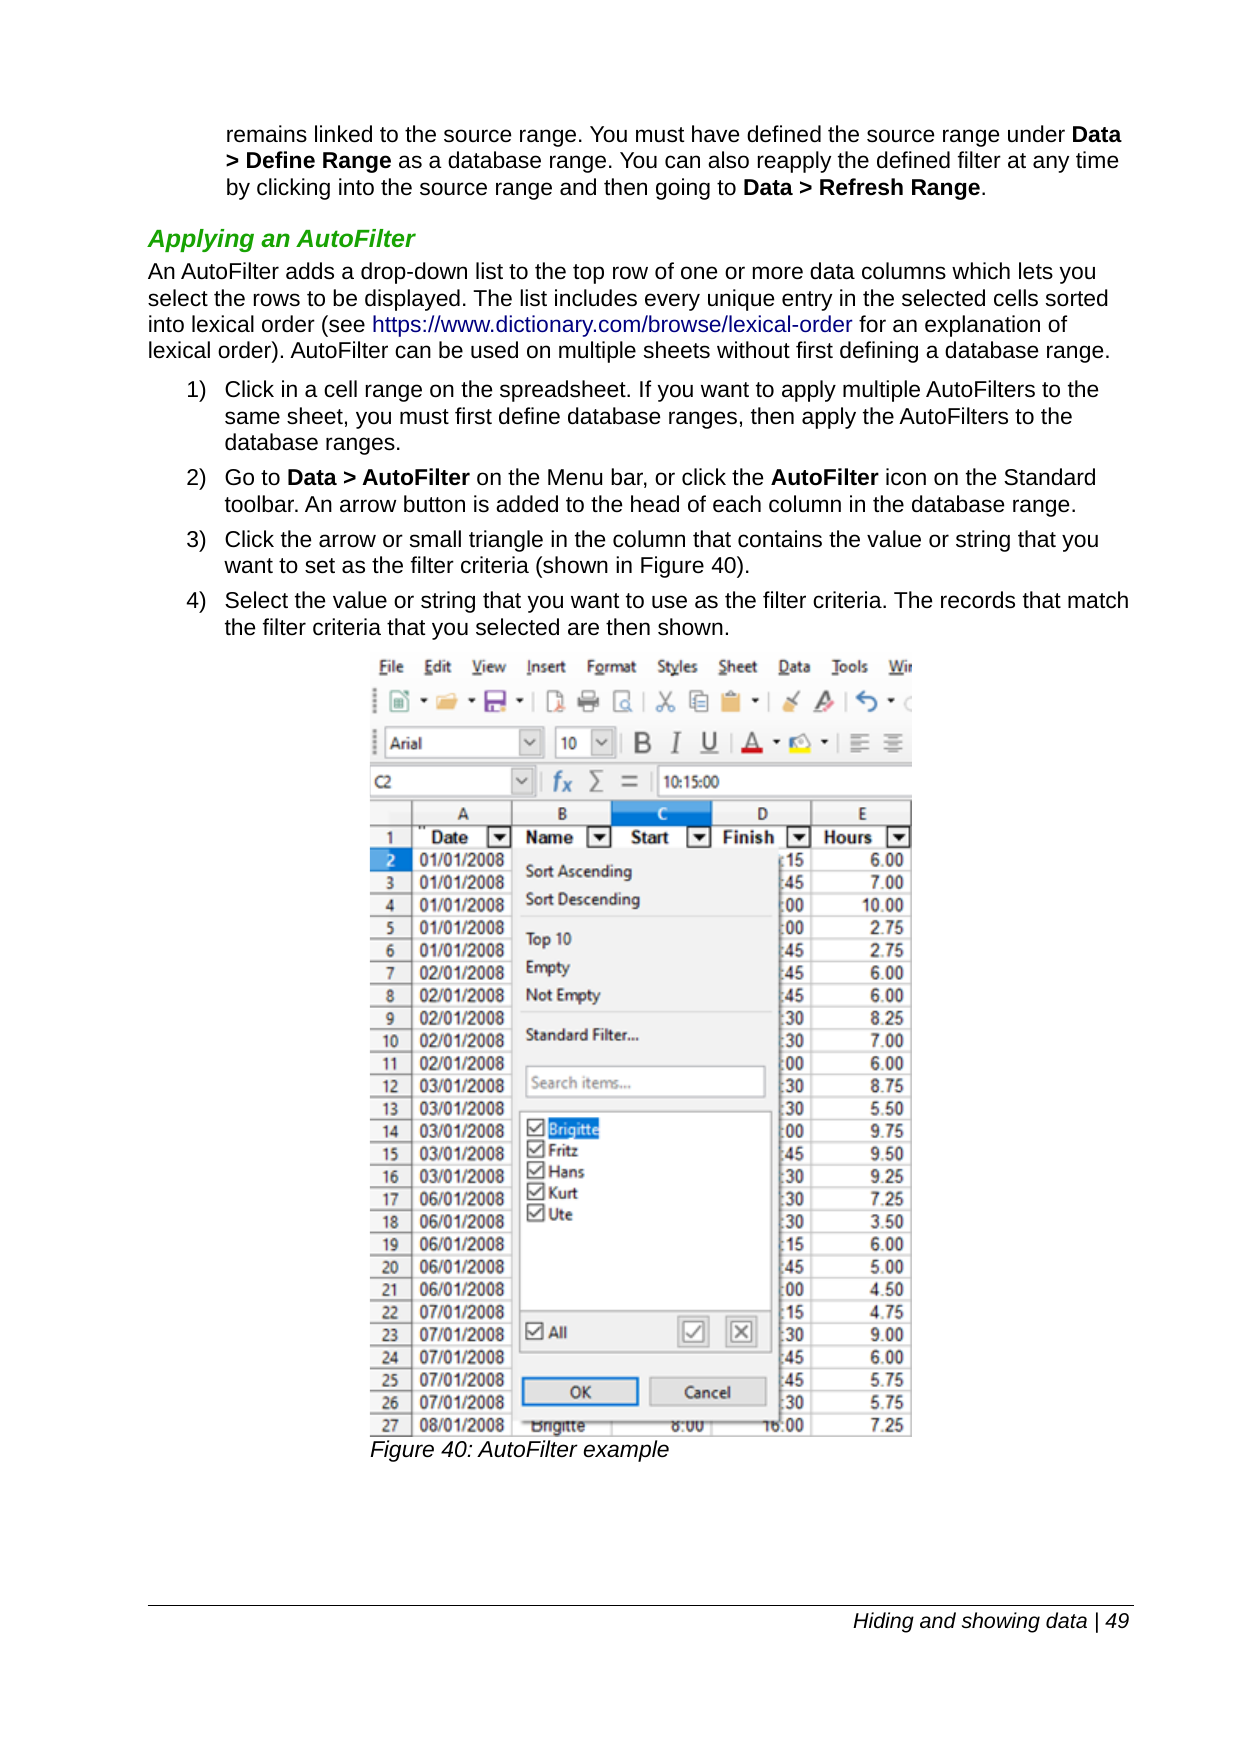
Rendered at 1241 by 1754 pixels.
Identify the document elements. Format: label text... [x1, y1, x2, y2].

picture [369, 652, 912, 1437]
text Figure 40: AutoFilter example [370, 1437, 912, 1463]
list Click the arrow or small triangle in the column that contains the value or string that you want to set as the filter criteria (shown in Figure 40). [207, 526, 1134, 578]
list remains linked to the source range. You must have defined the source range under Data > Define Range as a database range. You can also reapply the defined filter at any time by clicking into the source range and then going to Data > Refresh Range. [185, 118, 1134, 203]
list Go to Data > AutoFilter on the Menu bar, or click the AutoFilter icon on the Standard toolbar. An arrow button is added to the head of each column in the database range. [207, 464, 1134, 517]
list Select the value or string that you want to use as the filter criteria. The records that match the filter criteria that you selected are then shown. [207, 587, 1134, 640]
text An AutoFilter adds a drop-down list to the top row of one or more data columns which lets you select the rows to be displayed. The list includes every unique entry in the selected cells sorted into lexical order (see https://www.dictionary.com/browse/lexical-order for an explanation of lexical order). AutoFilter can be used on multiple sheets without first defining a database range. [148, 258, 1134, 364]
list Click in a cell range on the spreadsheet. If you want to apply multiple AutoFilters to the same sheet, you must first define database ranges, then apply the AutoFilters to the database ranges. [207, 376, 1134, 455]
subtitle Applying an AutoFilter [148, 224, 1134, 252]
